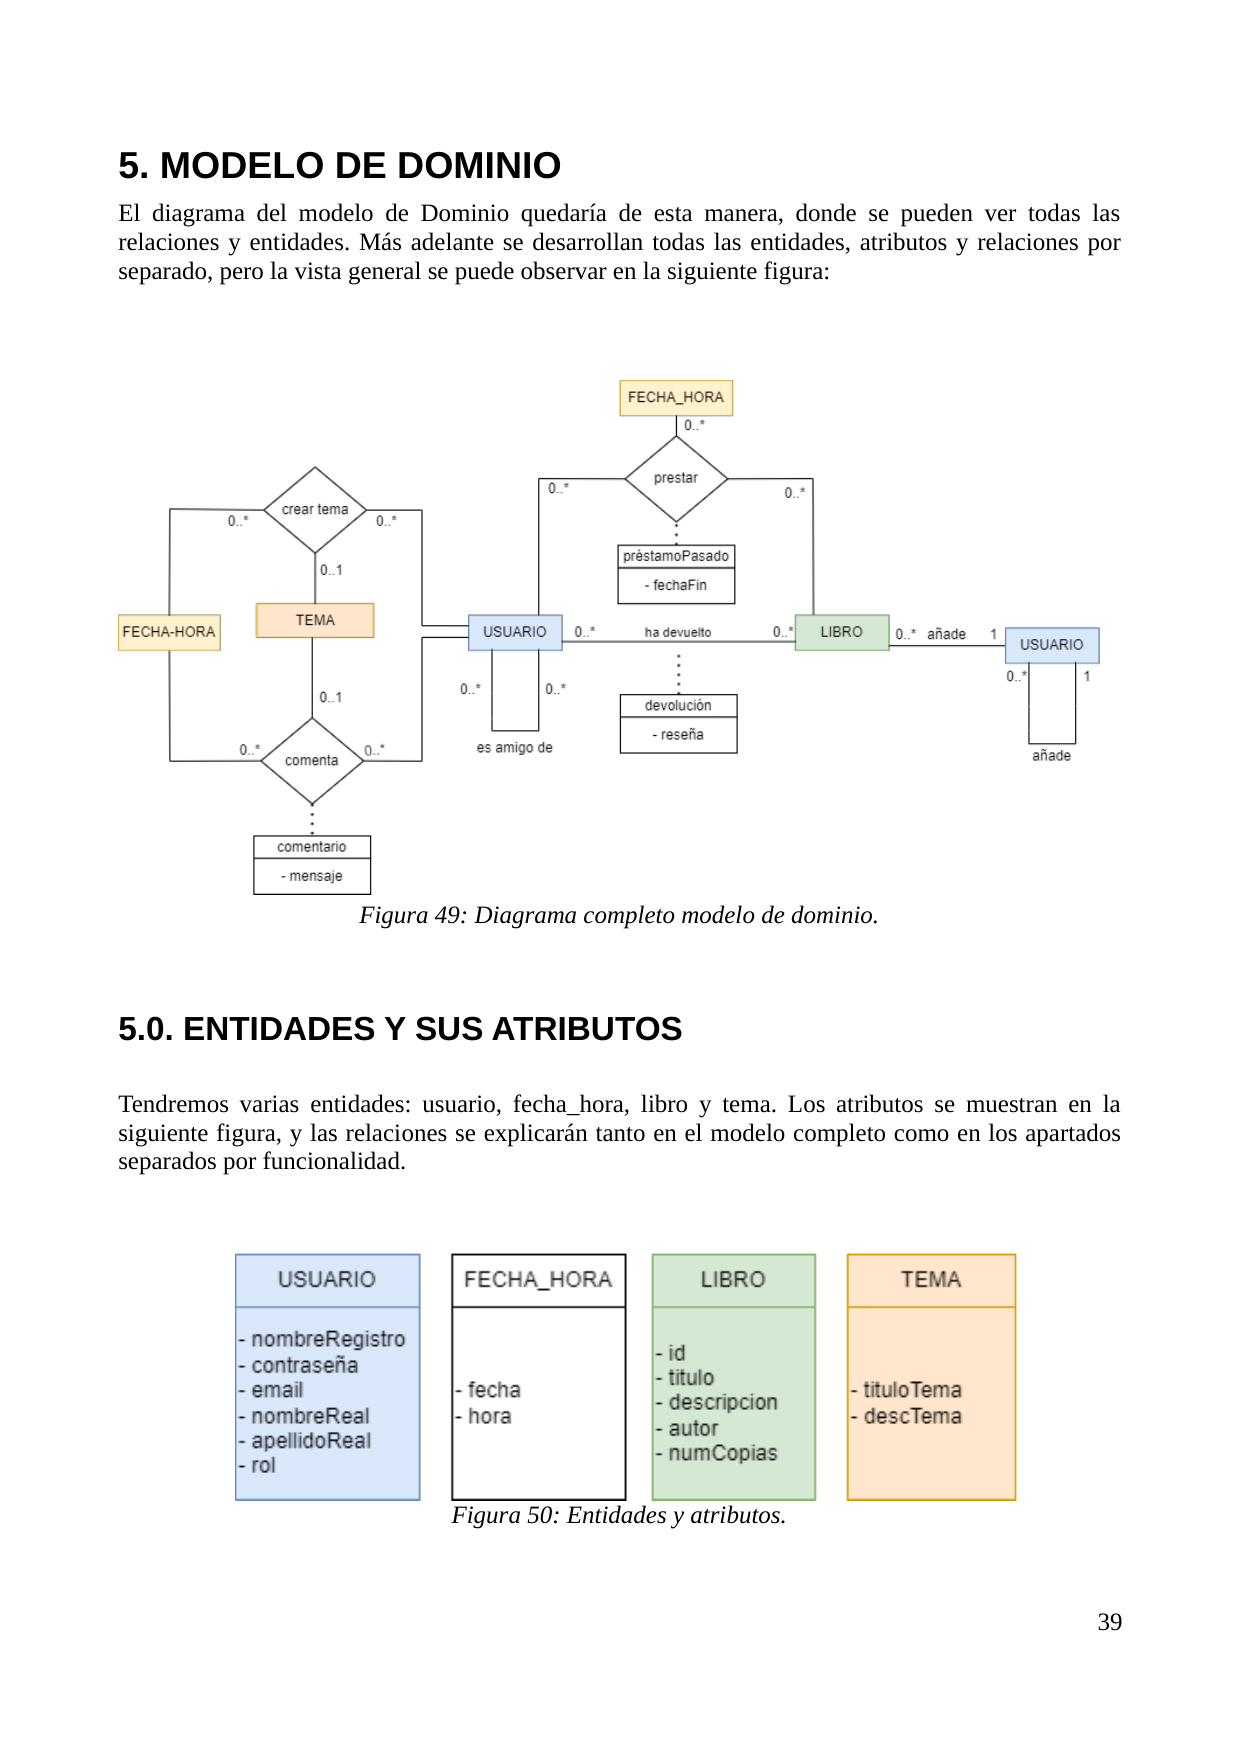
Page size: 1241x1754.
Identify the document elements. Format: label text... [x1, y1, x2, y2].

subtitle 5.0. ENTIDADES Y SUS ATRIBUTOS [118, 1009, 1122, 1048]
text Figura 50: Entidades y atributos. [282, 1501, 958, 1529]
subtitle 5. MODELO DE DOMINIO [118, 143, 1122, 186]
picture [235, 1230, 1017, 1501]
text El diagrama del modelo de Dominio quedaría de esta manera, donde se pueden ver todas las relaciones y entidades. Más adelante se desarrollan todas las entidades, atributos y relaciones por separado, pero la vista general se puede observar en la siguiente figura: [118, 199, 1122, 285]
picture [118, 380, 1123, 895]
text Figura 49: Diagrama completo modelo de dominio. [118, 895, 1122, 929]
text Tendremos varias entidades: usuario, fecha_hora, libro y tema. Los atributos se muestran en la siguiente figura, y las relaciones se explicarán tanto en el modelo completo como en los apartados separados por funcionalidad. [118, 1089, 1122, 1176]
